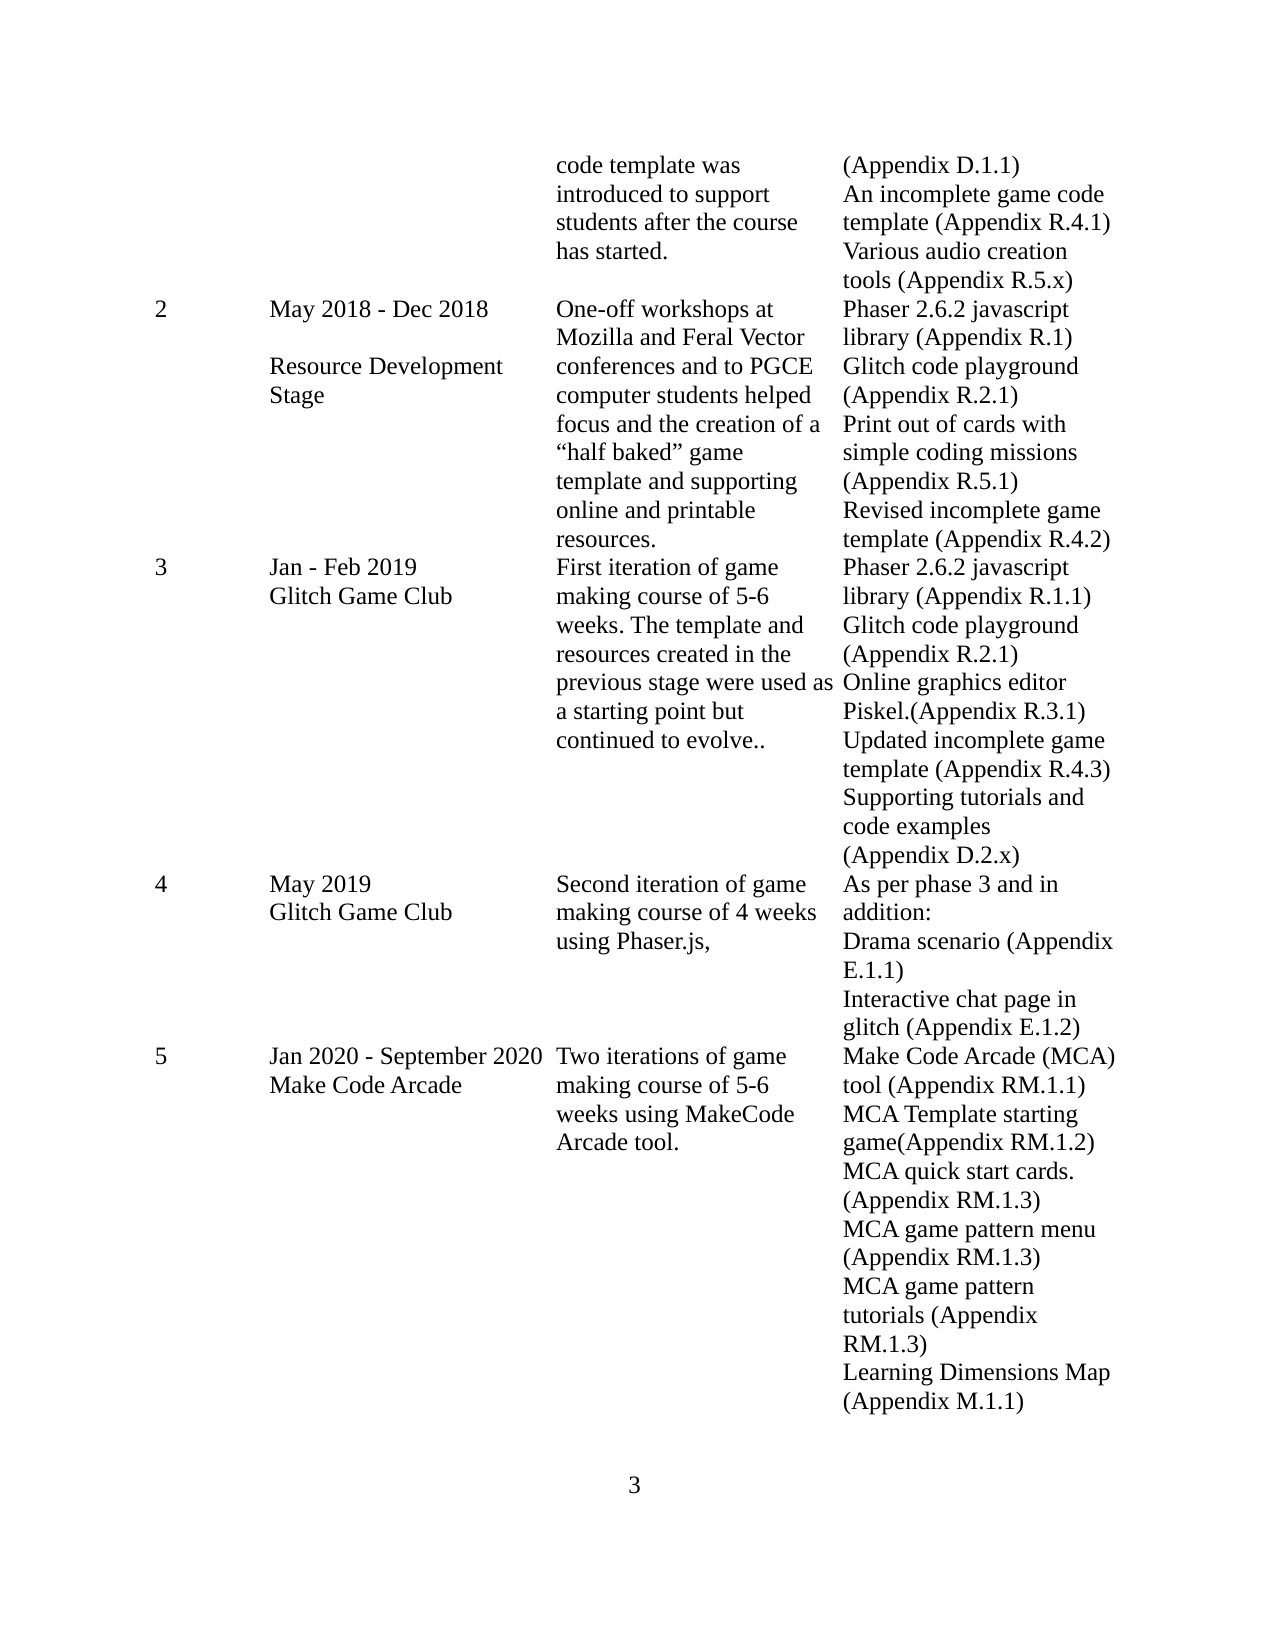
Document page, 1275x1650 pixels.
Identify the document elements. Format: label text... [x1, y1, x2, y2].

table_cell May 2018 - Dec 2018 Resource Development Stage [265, 294, 551, 552]
table_cell 3 [150, 553, 265, 869]
table_cell First iteration of game making course of 5-6 weeks. The template and resources created in the previous stage were used as a starting point but continued to evolve.. [551, 553, 838, 869]
table_cell Phaser 2.6.2 javascript library (Appendix R.1.1) Glitch code playground (Appendix R.2.1) Online graphics editor Piskel.(Appendix R.3.1) Updated incomplete game template (Appendix R.4.3) Supporting tutorials and code examples (Appendix D.2.x) [838, 553, 1125, 869]
table_cell Make Code Arcade (MCA) tool (Appendix RM.1.1) MCA Template starting game(Appendix RM.1.2) MCA quick start cards.(Appendix RM.1.3) MCA game pattern menu (Appendix RM.1.3) MCA game pattern tutorials (Appendix RM.1.3) Learning Dimensions Map (Appendix M.1.1) [838, 1041, 1125, 1415]
table_cell May 2019 Glitch Game Club [265, 869, 551, 1041]
table_cell (Appendix D.1.1) An incomplete game code template (Appendix R.4.1) Various audio creation tools (Appendix R.5.x) [838, 150, 1125, 294]
table_cell 5 [150, 1041, 265, 1415]
table_cell [150, 150, 265, 294]
table_cell 2 [150, 294, 265, 552]
table_cell Jan 2020 - September 2020 Make Code Arcade [265, 1041, 551, 1415]
table_cell Phaser 2.6.2 javascript library (Appendix R.1) Glitch code playground (Appendix R.2.1) Print out of cards with simple coding missions (Appendix R.5.1) Revised incomplete game template (Appendix R.4.2) [838, 294, 1125, 552]
table_cell code template was introduced to support students after the course has started. [551, 150, 838, 294]
table_cell Second iteration of game making course of 4 weeks using Phaser.js, [551, 869, 838, 1041]
table_cell [265, 150, 551, 294]
table_cell Jan - Feb 2019 Glitch Game Club [265, 553, 551, 869]
table_cell 4 [150, 869, 265, 1041]
table_cell One-off workshops at Mozilla and Feral Vector conferences and to PGCE computer students helped focus and the creation of a “half baked” game template and supporting online and printable resources. [551, 294, 838, 552]
table_cell As per phase 3 and in addition: Drama scenario (Appendix E.1.1) Interactive chat page in glitch (Appendix E.1.2) [838, 869, 1125, 1041]
table_cell Two iterations of game making course of 5-6 weeks using MakeCode Arcade tool. [551, 1041, 838, 1415]
